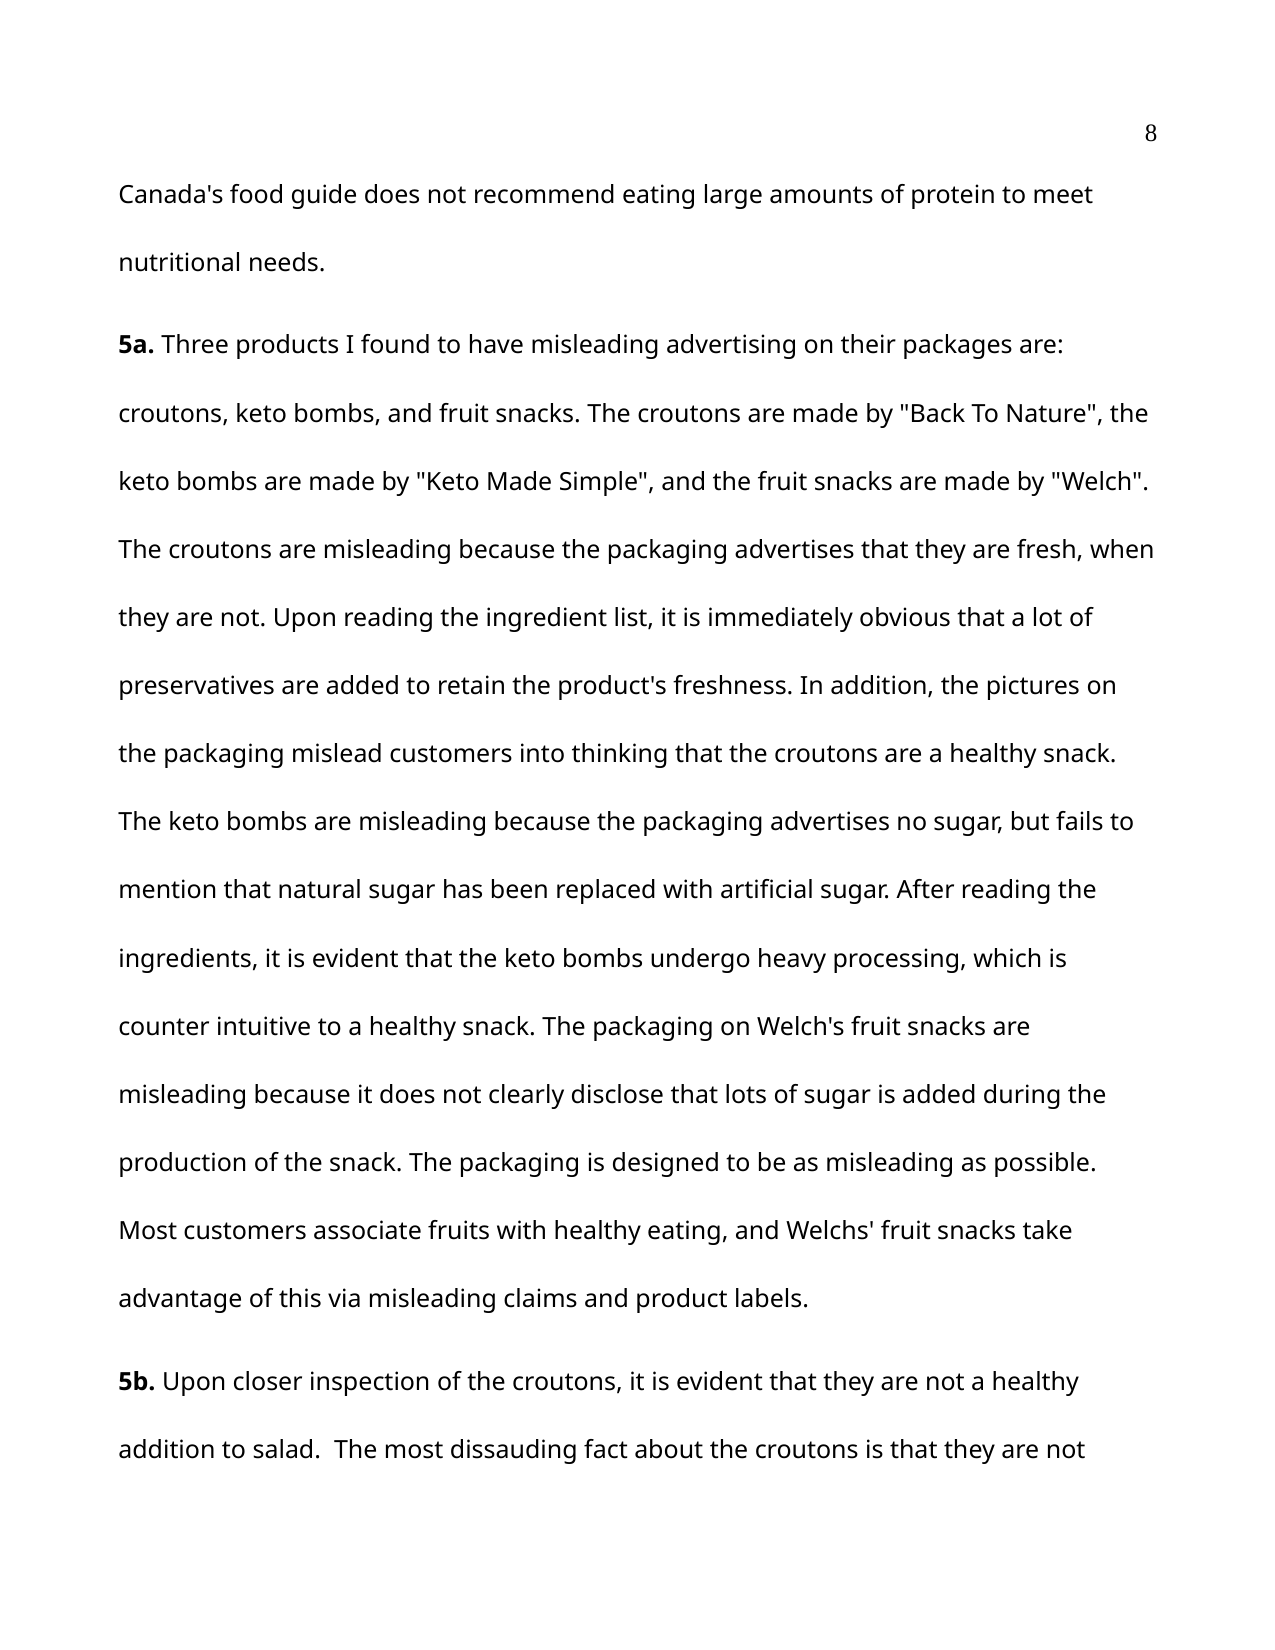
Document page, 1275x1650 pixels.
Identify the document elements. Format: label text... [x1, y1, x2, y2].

text 5a. Three products I found to have misleading advertising on their packages are: croutons, keto bombs, and fruit snacks. The croutons are made by "Back To Nature", the keto bombs are made by "Keto Made Simple", and the fruit snacks are made by "Welch". The croutons are misleading because the packaging advertises that they are fresh, when they are not. Upon reading the ingredient list, it is immediately obvious that a lot of preservatives are added to retain the product's freshness. In addition, the pictures on the packaging mislead customers into thinking that the croutons are a healthy snack. The keto bombs are misleading because the packaging advertises no sugar, but fails to mention that natural sugar has been replaced with artificial sugar. After reading the ingredients, it is evident that the keto bombs undergo heavy processing, which is counter intuitive to a healthy snack. The packaging on Welch's fruit snacks are misleading because it does not clearly disclose that lots of sugar is added during the production of the snack. The packaging is designed to be as misleading as possible. Most customers associate fruits with healthy eating, and Welchs' fruit snacks take advantage of this via misleading claims and product labels. [118, 327, 1157, 1315]
text Canada's food guide does not recommend eating large amounts of protein to meet nutritional needs. [118, 176, 1157, 278]
text 5b. Upon closer inspection of the croutons, it is evident that they are not a healthy addition to salad. The most dissauding fact about the croutons is that they are not [118, 1364, 1157, 1466]
